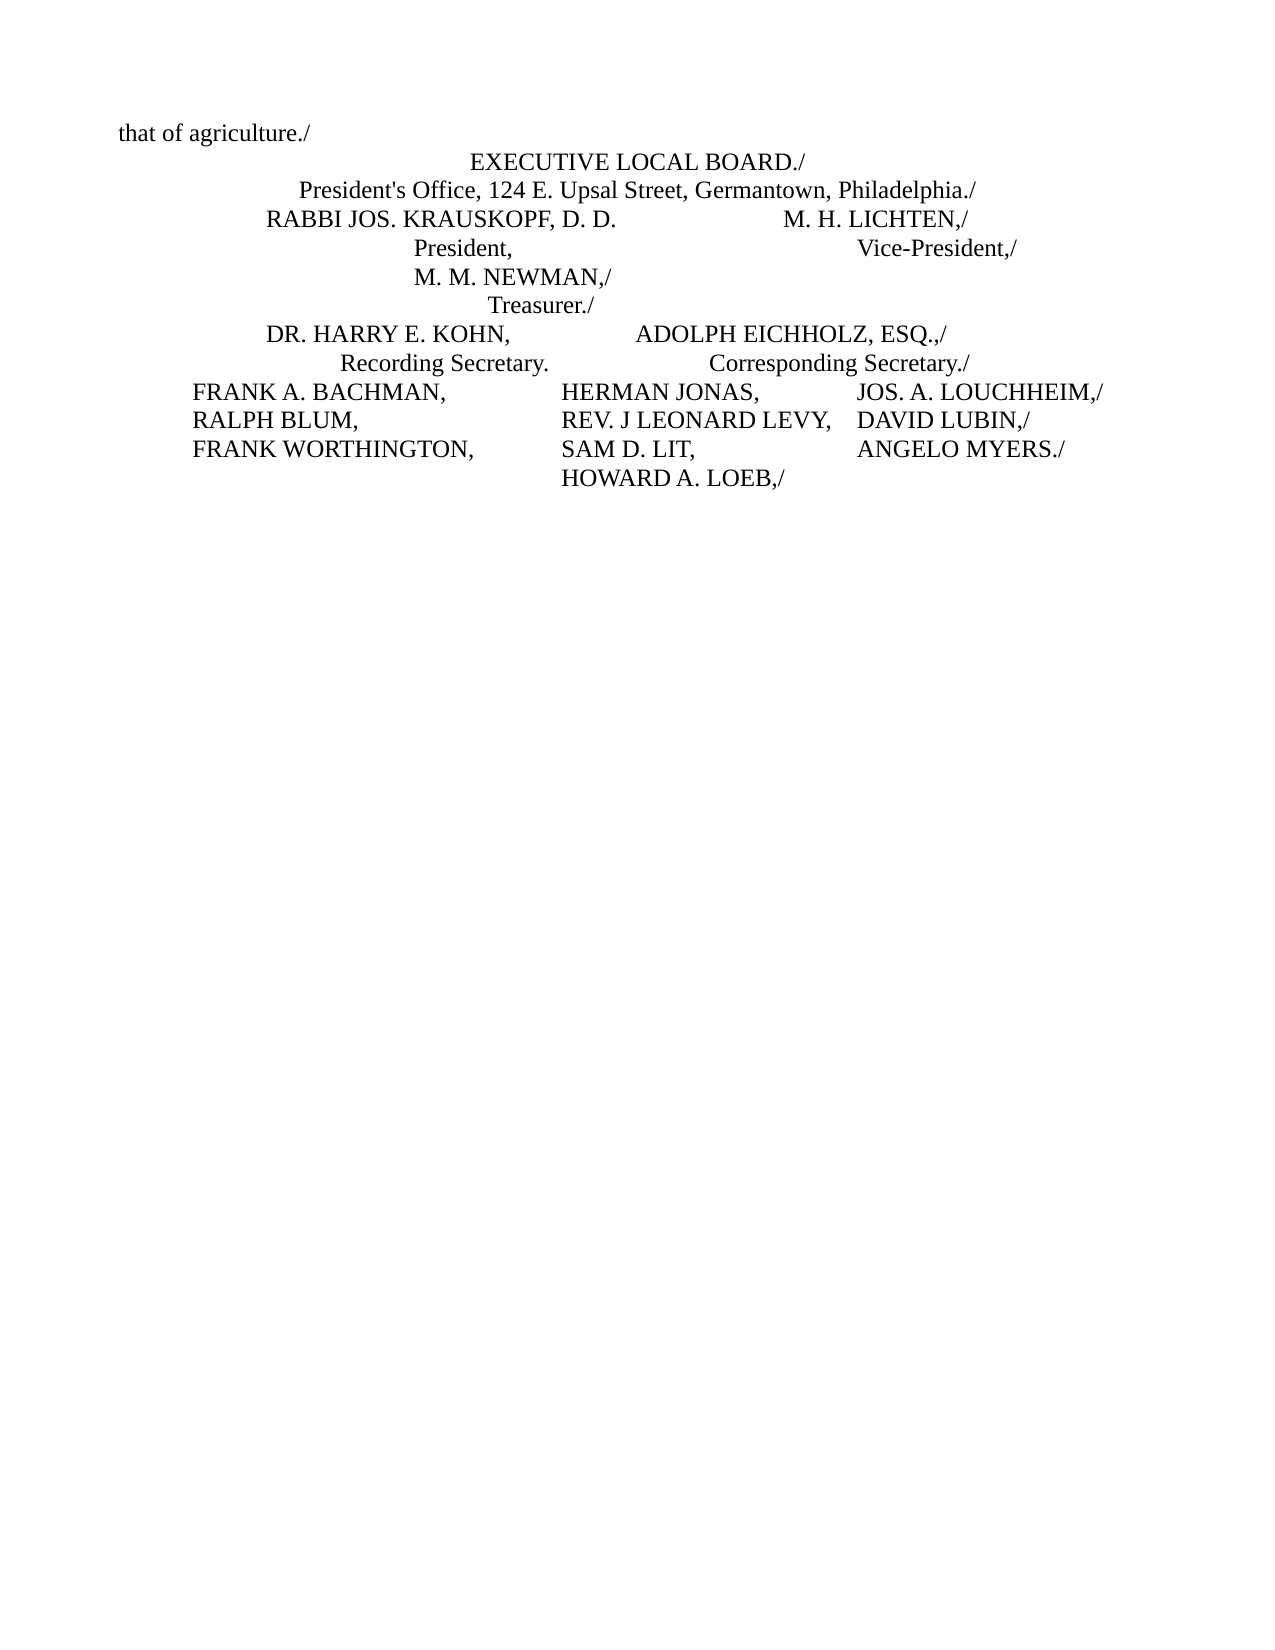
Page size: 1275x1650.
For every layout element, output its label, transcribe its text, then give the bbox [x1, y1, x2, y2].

text HOWARD A. LOEB,/ [118, 463, 1157, 492]
text Treasurer./ [118, 291, 1157, 319]
text DR. HARRY E. KOHN, ADOLPH EICHHOLZ, ESQ.,/ [118, 319, 1157, 348]
text M. M. NEWMAN,/ [118, 262, 1157, 291]
text RABBI JOS. KRAUSKOPF, D. D. M. H. LICHTEN,/ [118, 204, 1157, 233]
text President's Office, 124 E. Upsal Street, Germantown, Philadelphia./ [118, 176, 1157, 204]
text that of agriculture./ [118, 118, 1157, 147]
text FRANK WORTHINGTON, SAM D. LIT, ANGELO MYERS./ [118, 434, 1157, 463]
text RALPH BLUM, REV. J LEONARD LEVY, DAVID LUBIN,/ [118, 406, 1157, 434]
text President, Vice-President,/ [118, 233, 1157, 262]
text FRANK A. BACHMAN, HERMAN JONAS, JOS. A. LOUCHHEIM,/ [118, 377, 1157, 406]
text EXECUTIVE LOCAL BOARD./ [118, 147, 1157, 176]
text Recording Secretary. Corresponding Secretary./ [118, 348, 1157, 377]
